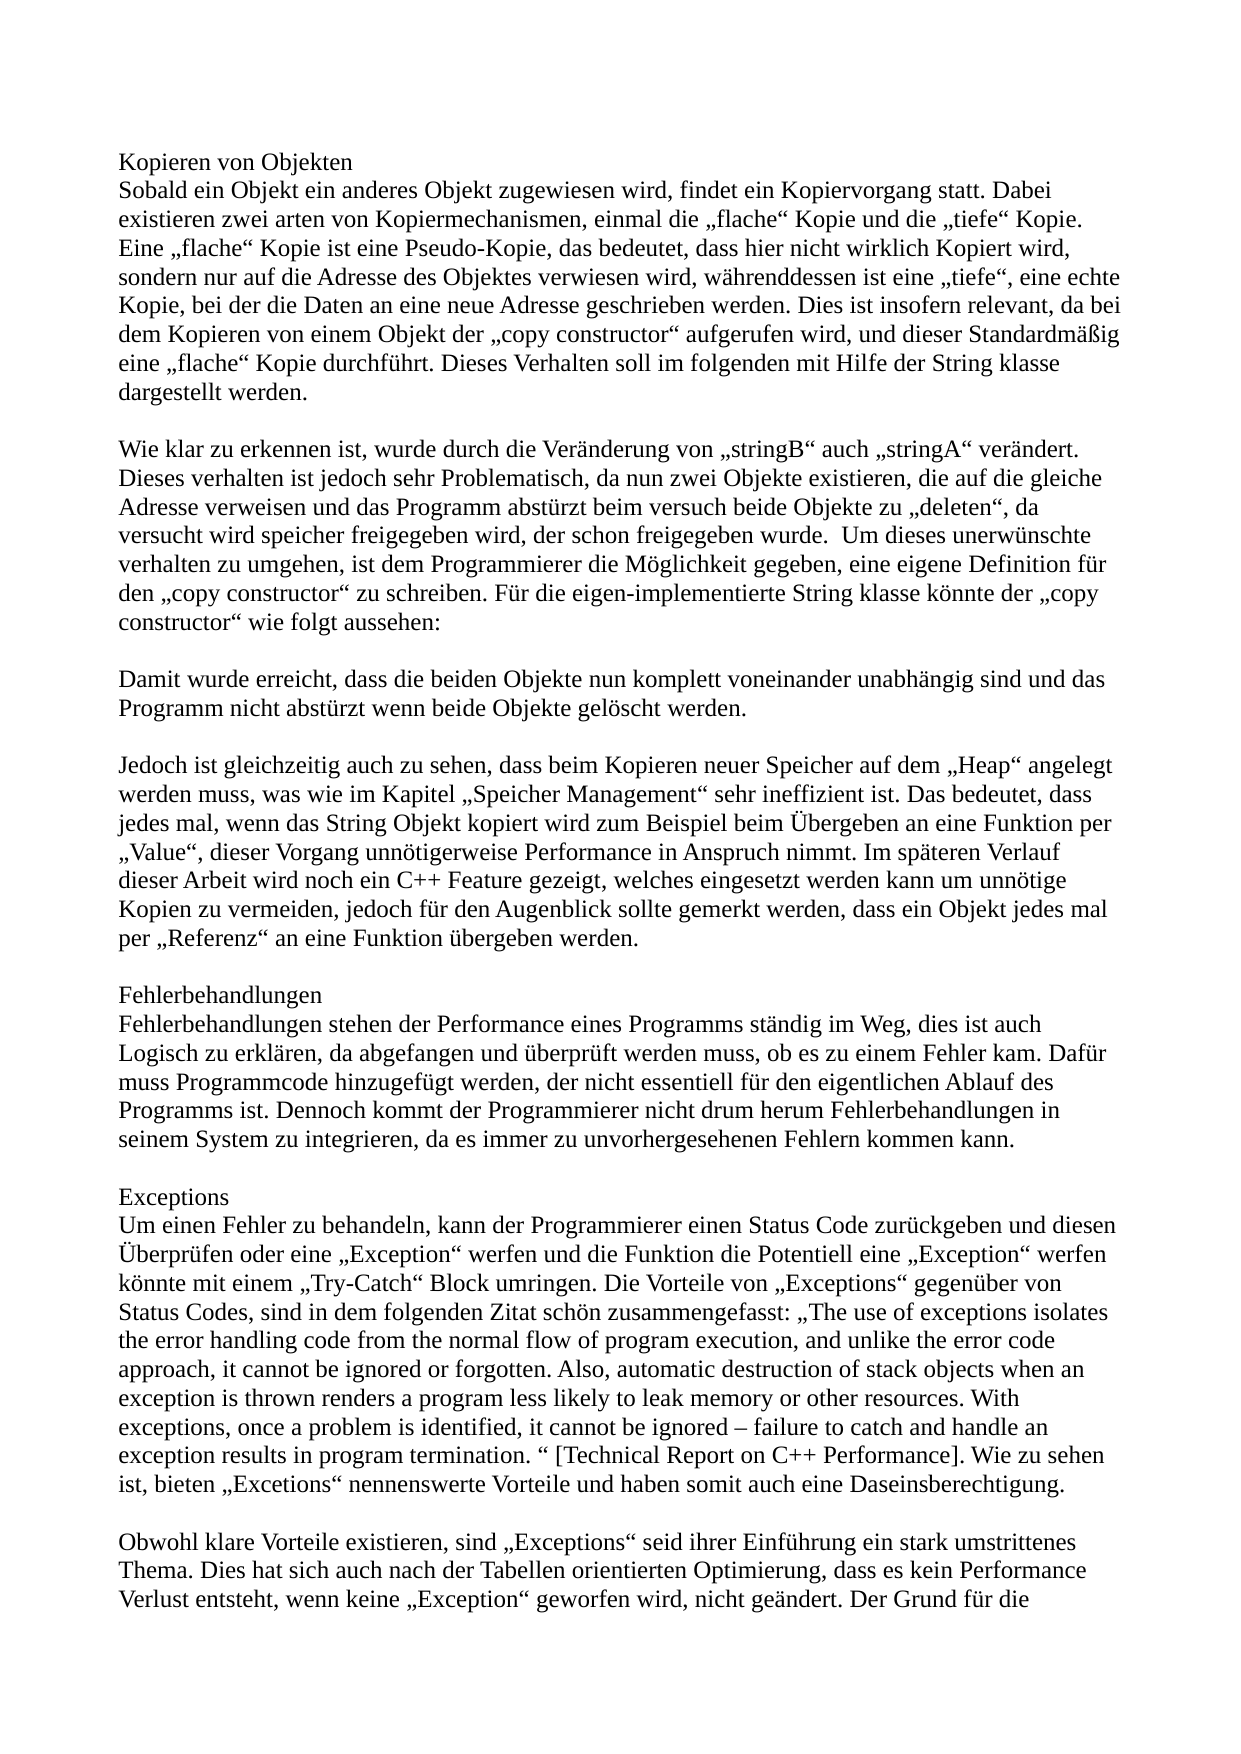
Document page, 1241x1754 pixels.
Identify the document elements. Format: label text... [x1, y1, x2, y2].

text Damit wurde erreicht, dass die beiden Objekte nun komplett voneinander unabhängig sind und das Programm nicht abstürzt wenn beide Objekte gelöscht werden. [118, 664, 1122, 722]
text Fehlerbehandlungen stehen der Performance eines Programms ständig im Weg, dies ist auch Logisch zu erklären, da abgefangen und überprüft werden muss, ob es zu einem Fehler kam. Dafür muss Programmcode hinzugefügt werden, der nicht essentiell für den eigentlichen Ablauf des Programms ist. Dennoch kommt der Programmierer nicht drum herum Fehlerbehandlungen in seinem System zu integrieren, da es immer zu unvorhergesehenen Fehlern kommen kann. [118, 1009, 1122, 1153]
text Kopieren von Objekten [118, 147, 1122, 176]
text Fehlerbehandlungen [118, 981, 1122, 1009]
text Obwohl klare Vorteile existieren, sind „Exceptions“ seid ihrer Einführung ein stark umstrittenes Thema. Dies hat sich auch nach der Tabellen orientierten Optimierung, dass es kein Performance Verlust entsteht, wenn keine „Exception“ geworfen wird, nicht geändert. Der Grund für die [118, 1527, 1122, 1613]
text Jedoch ist gleichzeitig auch zu sehen, dass beim Kopieren neuer Speicher auf dem „Heap“ angelegt werden muss, was wie im Kapitel „Speicher Management“ sehr ineffizient ist. Das bedeutet, dass jedes mal, wenn das String Objekt kopiert wird zum Beispiel beim Übergeben an eine Funktion per „Value“, dieser Vorgang unnötigerweise Performance in Anspruch nimmt. Im späteren Verlauf dieser Arbeit wird noch ein C++ Feature gezeigt, welches eingesetzt werden kann um unnötige Kopien zu vermeiden, jedoch für den Augenblick sollte gemerkt werden, dass ein Objekt jedes mal per „Referenz“ an eine Funktion übergeben werden. [118, 751, 1122, 952]
text Um einen Fehler zu behandeln, kann der Programmierer einen Status Code zurückgeben und diesen Überprüfen oder eine „Exception“ werfen und die Funktion die Potentiell eine „Exception“ werfen könnte mit einem „Try-Catch“ Block umringen. Die Vorteile von „Exceptions“ gegenüber von Status Codes, sind in dem folgenden Zitat schön zusammengefasst: „The use of exceptions isolates the error handling code from the normal flow of program execution, and unlike the error code approach, it cannot be ignored or forgotten. Also, automatic destruction of stack objects when an exception is thrown renders a program less likely to leak memory or other resources. With exceptions, once a problem is identified, it cannot be ignored – failure to catch and handle an exception results in program termination. “ [Technical Report on C++ Performance]. Wie zu sehen ist, bieten „Excetions“ nennenswerte Vorteile und haben somit auch eine Daseinsberechtigung. [118, 1211, 1122, 1498]
text Wie klar zu erkennen ist, wurde durch die Veränderung von „stringB“ auch „stringA“ verändert. Dieses verhalten ist jedoch sehr Problematisch, da nun zwei Objekte existieren, die auf die gleiche Adresse verweisen und das Programm abstürzt beim versuch beide Objekte zu „deleten“, da versucht wird speicher freigegeben wird, der schon freigegeben wurde. Um dieses unerwünschte verhalten zu umgehen, ist dem Programmierer die Möglichkeit gegeben, eine eigene Definition für den „copy constructor“ zu schreiben. Für die eigen-implementierte String klasse könnte der „copy constructor“ wie folgt aussehen: [118, 434, 1122, 636]
text Sobald ein Objekt ein anderes Objekt zugewiesen wird, findet ein Kopiervorgang statt. Dabei existieren zwei arten von Kopiermechanismen, einmal die „flache“ Kopie und die „tiefe“ Kopie. Eine „flache“ Kopie ist eine Pseudo-Kopie, das bedeutet, dass hier nicht wirklich Kopiert wird, sondern nur auf die Adresse des Objektes verwiesen wird, währenddessen ist eine „tiefe“, eine echte Kopie, bei der die Daten an eine neue Adresse geschrieben werden. Dies ist insofern relevant, da bei dem Kopieren von einem Objekt der „copy constructor“ aufgerufen wird, und dieser Standardmäßig eine „flache“ Kopie durchführt. Dieses Verhalten soll im folgenden mit Hilfe der String klasse dargestellt werden. [118, 176, 1122, 406]
text Exceptions [118, 1182, 1122, 1211]
